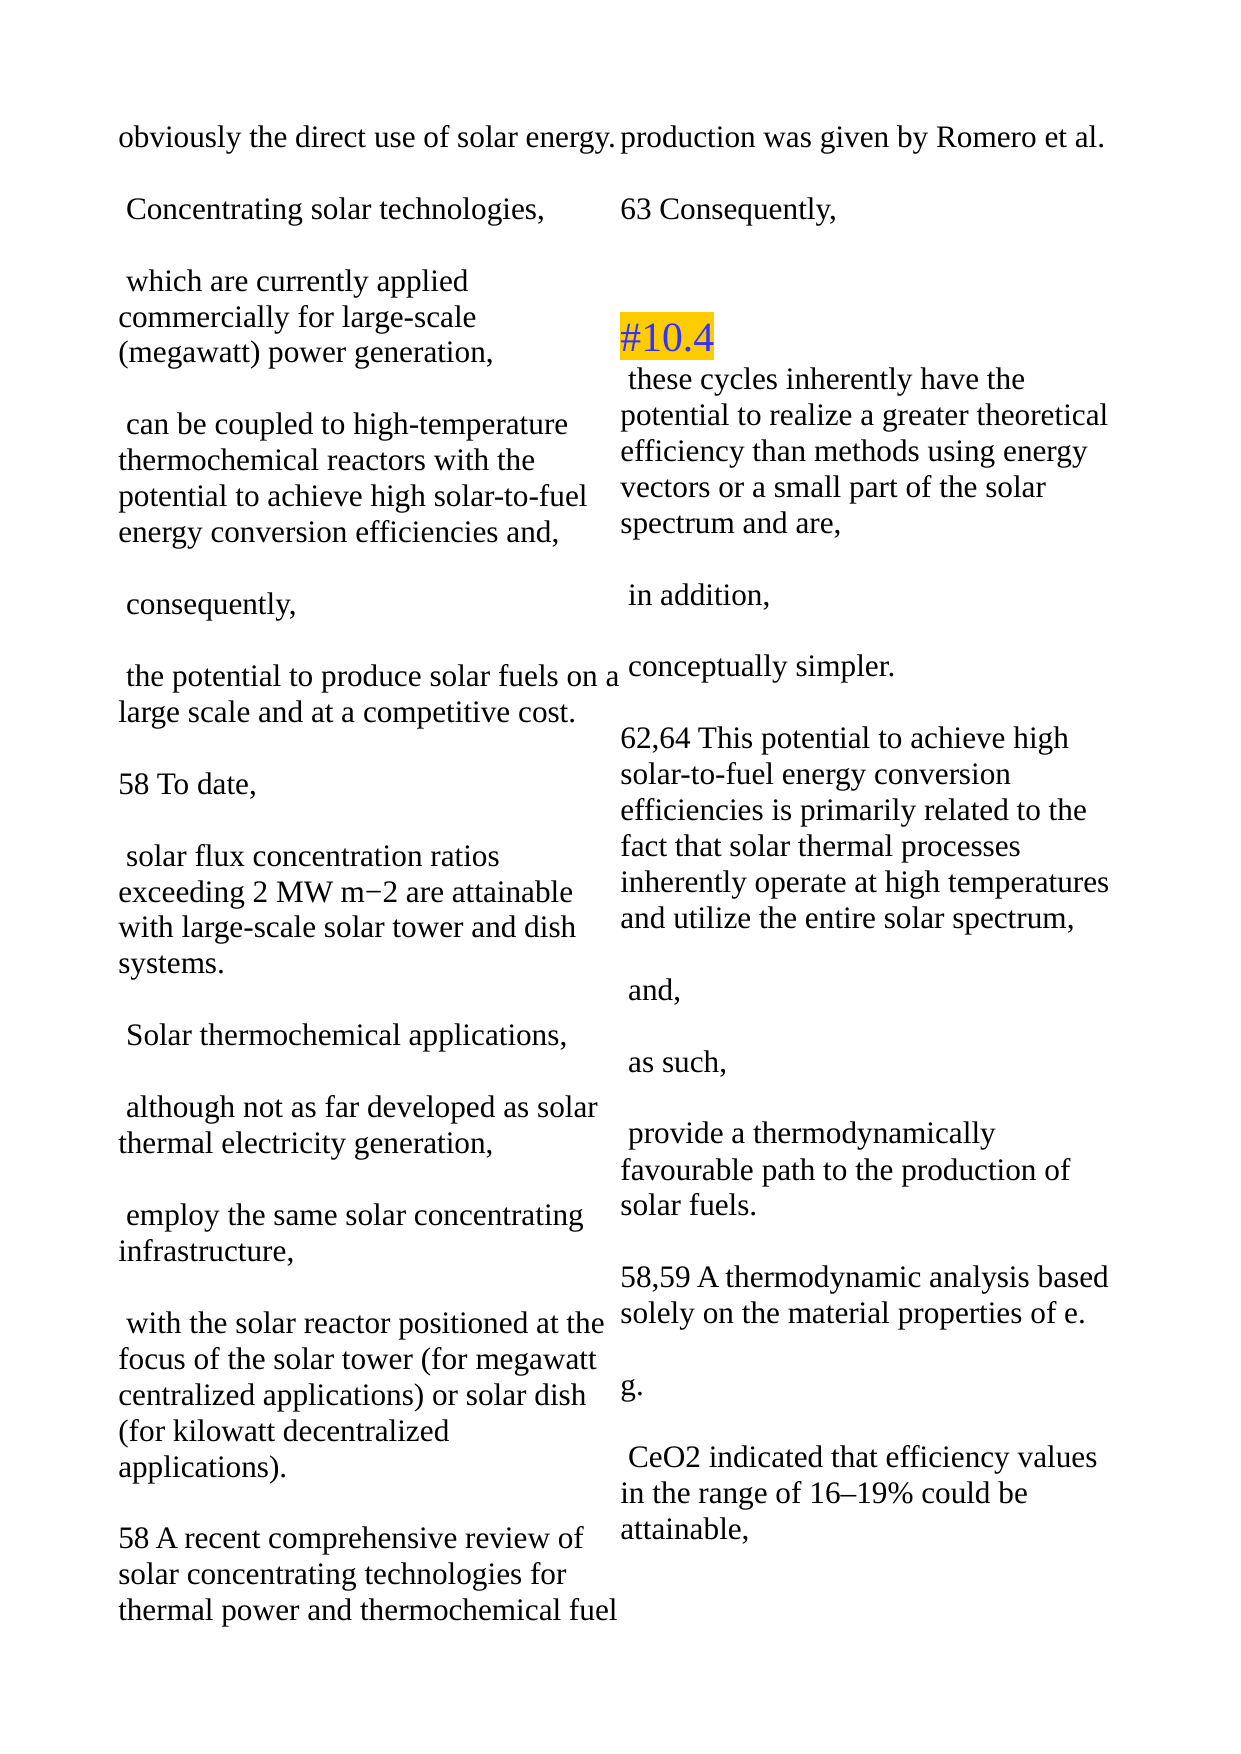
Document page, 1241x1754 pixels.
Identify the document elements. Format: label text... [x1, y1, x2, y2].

text these cycles inherently have the potential to realize a greater theoretical efficiency than methods using energy vectors or a small part of the solar spectrum and are, [620, 360, 1122, 540]
text which are currently applied commercially for large-scale (megawatt) power generation, [118, 262, 620, 370]
text obviously the direct use of solar energy. [118, 118, 620, 154]
text can be coupled to high-temperature thermochemical reactors with the potential to achieve high solar-to-fuel energy conversion efficiencies and, [118, 406, 620, 549]
text production was given by Romero et al. [620, 118, 1122, 154]
text conceptually simpler. [620, 648, 1122, 683]
text 62,64 This potential to achieve high solar-to-fuel energy conversion efficiencies is primarily related to the fact that solar thermal processes inherently operate at high temperatures and utilize the entire solar spectrum, [620, 719, 1122, 935]
text in addition, [620, 576, 1122, 612]
text 58 To date, [118, 765, 620, 801]
text 58 A recent comprehensive review of solar concentrating technologies for thermal power and thermochemical fuel [118, 1520, 620, 1627]
text provide a thermodynamically favourable path to the production of solar fuels. [620, 1115, 1122, 1223]
text solar flux concentration ratios exceeding 2 MW m−2 are attainable with large-scale solar tower and dish systems. [118, 837, 620, 981]
text and, [620, 971, 1122, 1007]
text with the solar reactor positioned at the focus of the solar tower (for megawatt centralized applications) or solar dish (for kilowatt decentralized applications). [118, 1304, 620, 1484]
text #10.4 [620, 312, 1122, 360]
text the potential to produce solar fuels on a large scale and at a competitive cost. [118, 657, 620, 729]
text employ the same solar concentrating infrastructure, [118, 1196, 620, 1268]
text 63 Consequently, [620, 190, 1122, 226]
text Concentrating solar technologies, [118, 190, 620, 226]
text 58,59 A thermodynamic analysis based solely on the material properties of e. [620, 1258, 1122, 1330]
text CeO2 indicated that efficiency values in the range of 16–19% could be attainable, [620, 1438, 1122, 1546]
text Solar thermochemical applications, [118, 1017, 620, 1052]
text as such, [620, 1043, 1122, 1079]
text g. [620, 1366, 1122, 1402]
text although not as far developed as solar thermal electricity generation, [118, 1088, 620, 1160]
text consequently, [118, 585, 620, 621]
